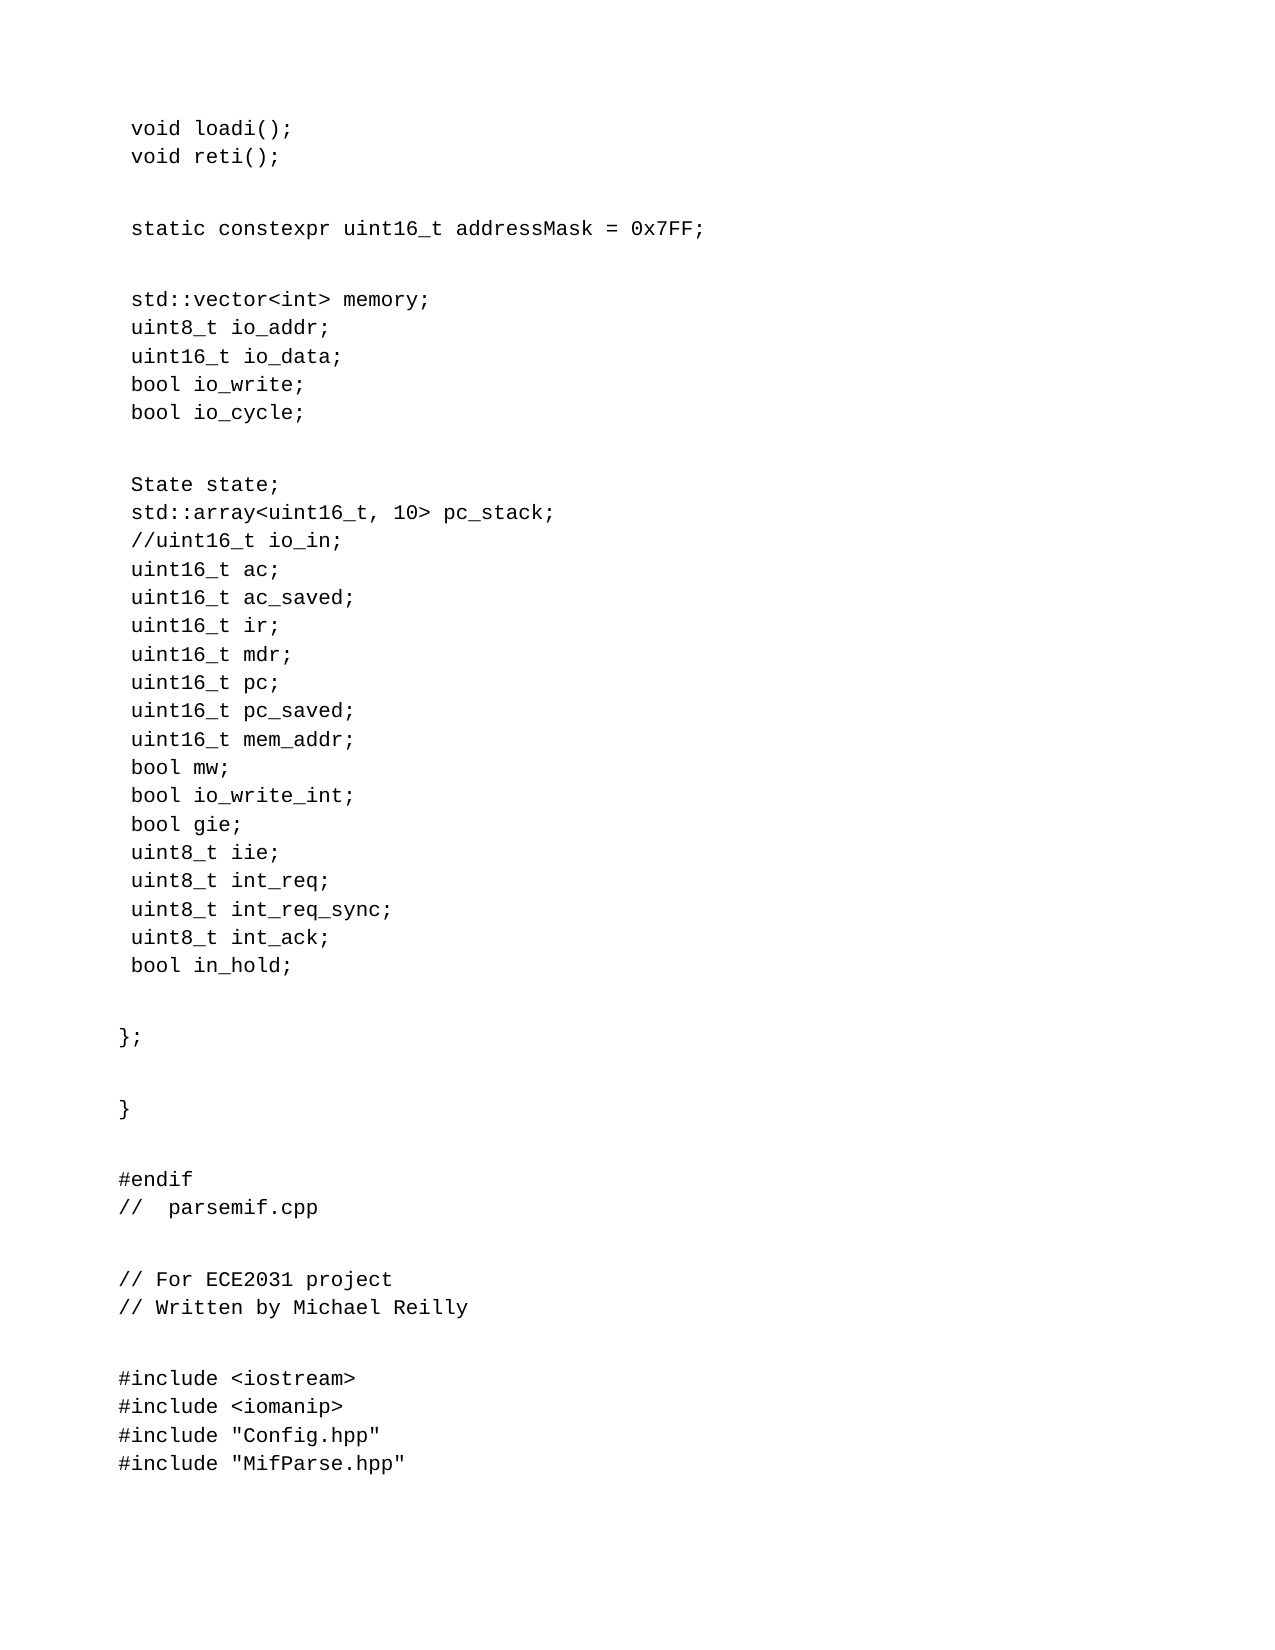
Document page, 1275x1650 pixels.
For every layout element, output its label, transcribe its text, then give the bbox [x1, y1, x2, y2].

text } [118, 1098, 1157, 1121]
text bool gie; [118, 813, 1157, 837]
text uint8_t int_req; [118, 870, 1157, 894]
text //uint16_t io_in; [118, 530, 1157, 554]
text bool io_write_int; [118, 785, 1157, 809]
text #include <iostream> [118, 1368, 1157, 1392]
text #include "Config.hpp" [118, 1425, 1157, 1448]
text std::array<uint16_t, 10> pc_stack; [118, 502, 1157, 526]
text void reti(); [118, 146, 1157, 170]
text uint16_t io_data; [118, 346, 1157, 369]
text uint16_t mem_addr; [118, 728, 1157, 752]
text uint8_t int_ack; [118, 927, 1157, 951]
text uint8_t int_req_sync; [118, 898, 1157, 922]
text // For ECE2031 project [118, 1268, 1157, 1292]
text uint16_t ac; [118, 558, 1157, 582]
text #include "MifParse.hpp" [118, 1453, 1157, 1477]
text uint8_t io_addr; [118, 317, 1157, 341]
text static constexpr uint16_t addressMask = 0x7FF; [118, 218, 1157, 241]
text State state; [118, 473, 1157, 497]
text #endif [118, 1169, 1157, 1193]
text bool in_hold; [118, 955, 1157, 979]
text uint16_t pc; [118, 672, 1157, 696]
text bool mw; [118, 757, 1157, 781]
text // parsemif.cpp [118, 1197, 1157, 1221]
text uint16_t mdr; [118, 643, 1157, 667]
text uint8_t iie; [118, 842, 1157, 866]
text uint16_t ir; [118, 615, 1157, 639]
text void loadi(); [118, 118, 1157, 142]
text uint16_t ac_saved; [118, 587, 1157, 611]
text }; [118, 1026, 1157, 1050]
text bool io_cycle; [118, 402, 1157, 426]
text uint16_t pc_saved; [118, 700, 1157, 724]
text std::vector<int> memory; [118, 289, 1157, 313]
text #include <iomanip> [118, 1396, 1157, 1420]
text bool io_write; [118, 374, 1157, 398]
text // Written by Michael Reilly [118, 1297, 1157, 1321]
